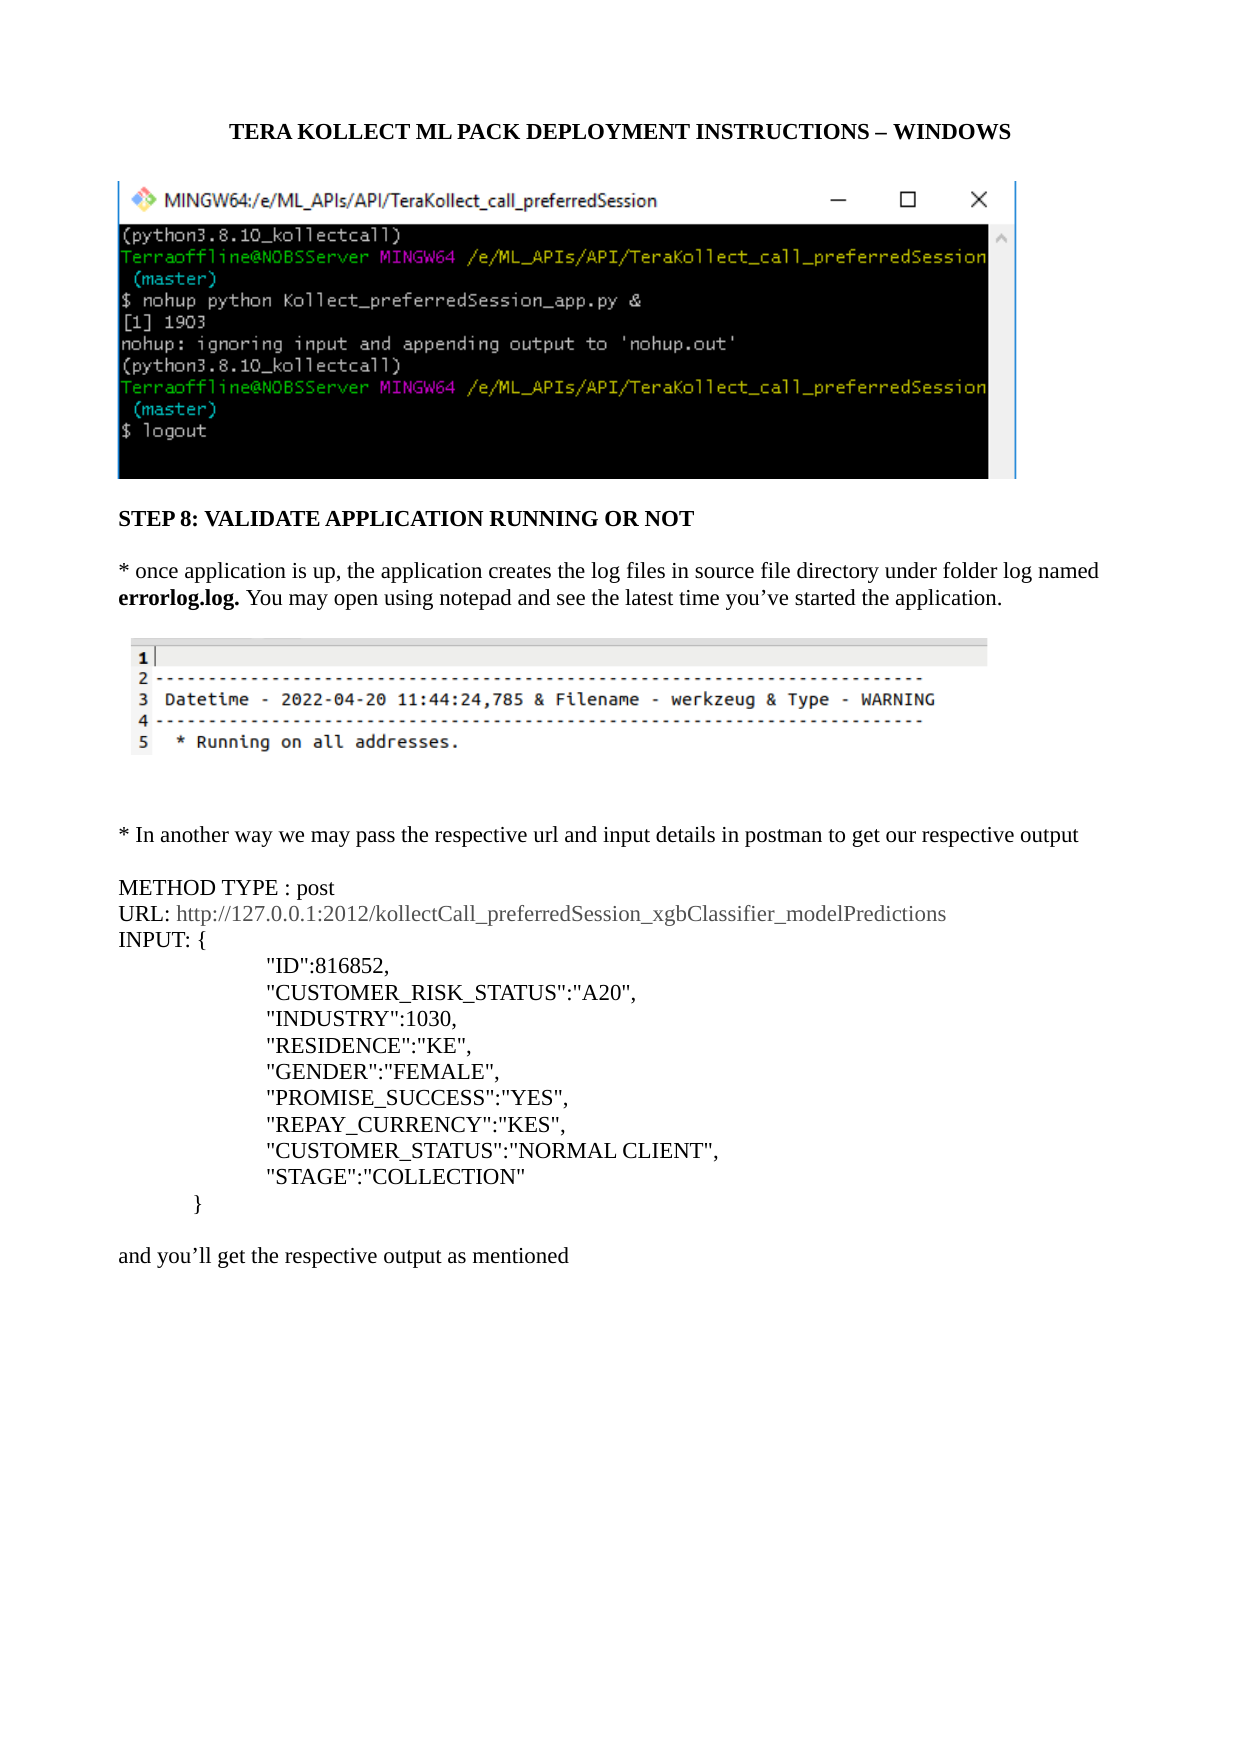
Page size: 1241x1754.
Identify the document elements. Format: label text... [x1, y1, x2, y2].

text "CUSTOMER_RISK_STATUS":"A20", [118, 979, 1122, 1005]
text URL: http://127.0.0.1:2012/kollectCall_preferredSession_xgbClassifier_modelPredictions [118, 900, 1122, 926]
text "REPAY_CURRENCY":"KES", [118, 1111, 1122, 1137]
text * once application is up, the application creates the log files in source file directory under folder log named errorlog.log. You may open using notepad and see the latest time you’ve started the application. [118, 557, 1122, 610]
picture [101, 181, 1052, 479]
text "STAGE":"COLLECTION" [118, 1163, 1122, 1190]
text INPUT: { [118, 926, 1122, 953]
text * In another way we may pass the respective url and input details in postman to get our respective output [118, 821, 1122, 847]
text METHOD TYPE : post [118, 873, 1122, 900]
text and you’ll get the respective output as mentioned [118, 1242, 1122, 1269]
text "GENDER":"FEMALE", [118, 1058, 1122, 1084]
text "CUSTOMER_STATUS":"NORMAL CLIENT", [118, 1137, 1122, 1163]
text } [118, 1190, 1122, 1216]
text "RESIDENCE":"KE", [118, 1032, 1122, 1058]
text STEP 8: VALIDATE APPLICATION RUNNING OR NOT [118, 504, 1122, 531]
picture [130, 638, 988, 755]
text "PROMISE_SUCCESS":"YES", [118, 1084, 1122, 1111]
text "INDUSTRY":1030, [118, 1005, 1122, 1032]
text "ID":816852, [118, 953, 1122, 979]
